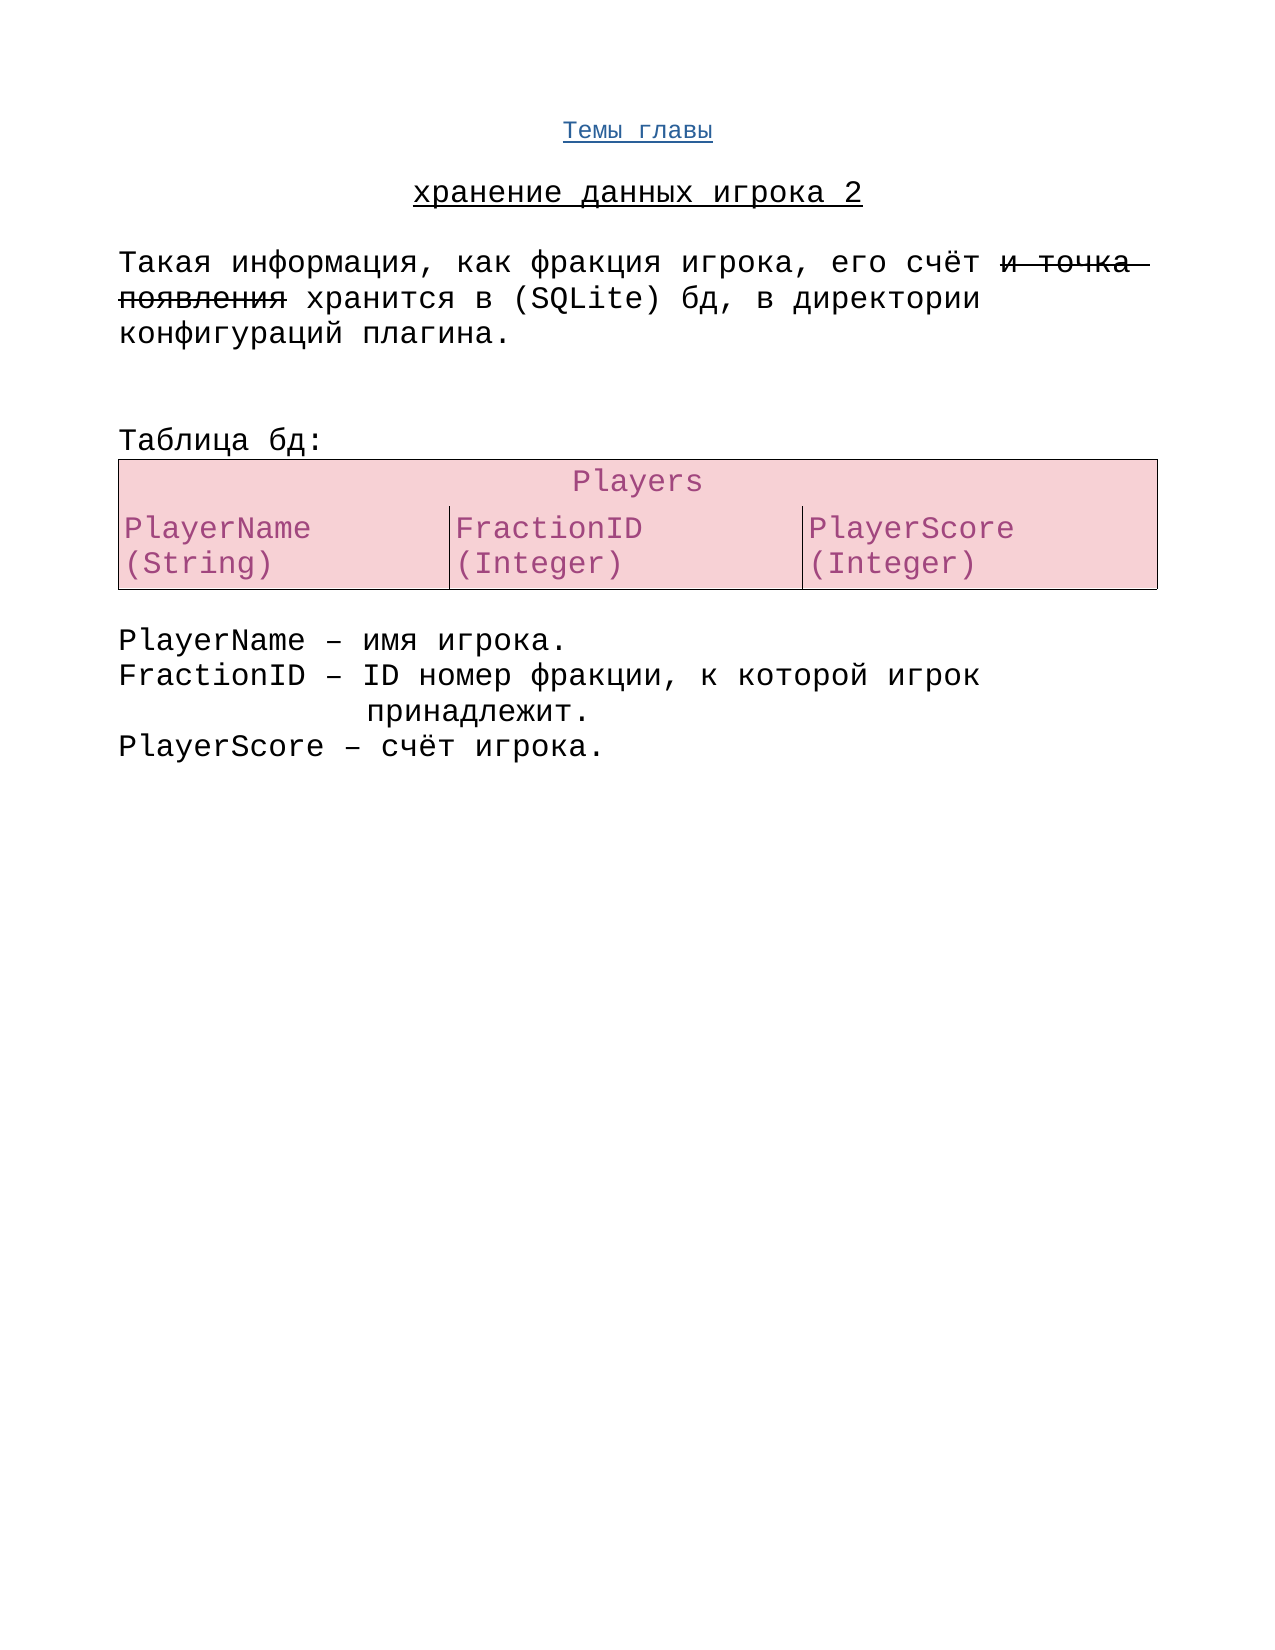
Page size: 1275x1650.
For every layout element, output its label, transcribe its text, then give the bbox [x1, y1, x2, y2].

table_cell FractionID (Integer) [450, 506, 802, 588]
table_cell PlayerName (String) [119, 506, 449, 588]
text Такая информация, как фракция игрока, его счёт и точка появления хранится в (SQLite) бд, в директории конфигураций плагина. [118, 247, 1157, 353]
text хранение данных игрока 2 [118, 176, 1157, 211]
text PlayerName – имя игрока. [118, 624, 1157, 659]
table_cell PlayerScore (Integer) [803, 506, 1157, 588]
text Таблица бд: [118, 424, 1157, 459]
text FractionID – ID номер фракции, к которой игрок принадлежит. [118, 659, 1157, 730]
text PlayerScore – счёт игрока. [118, 730, 1157, 766]
table_header Players [119, 460, 1157, 506]
